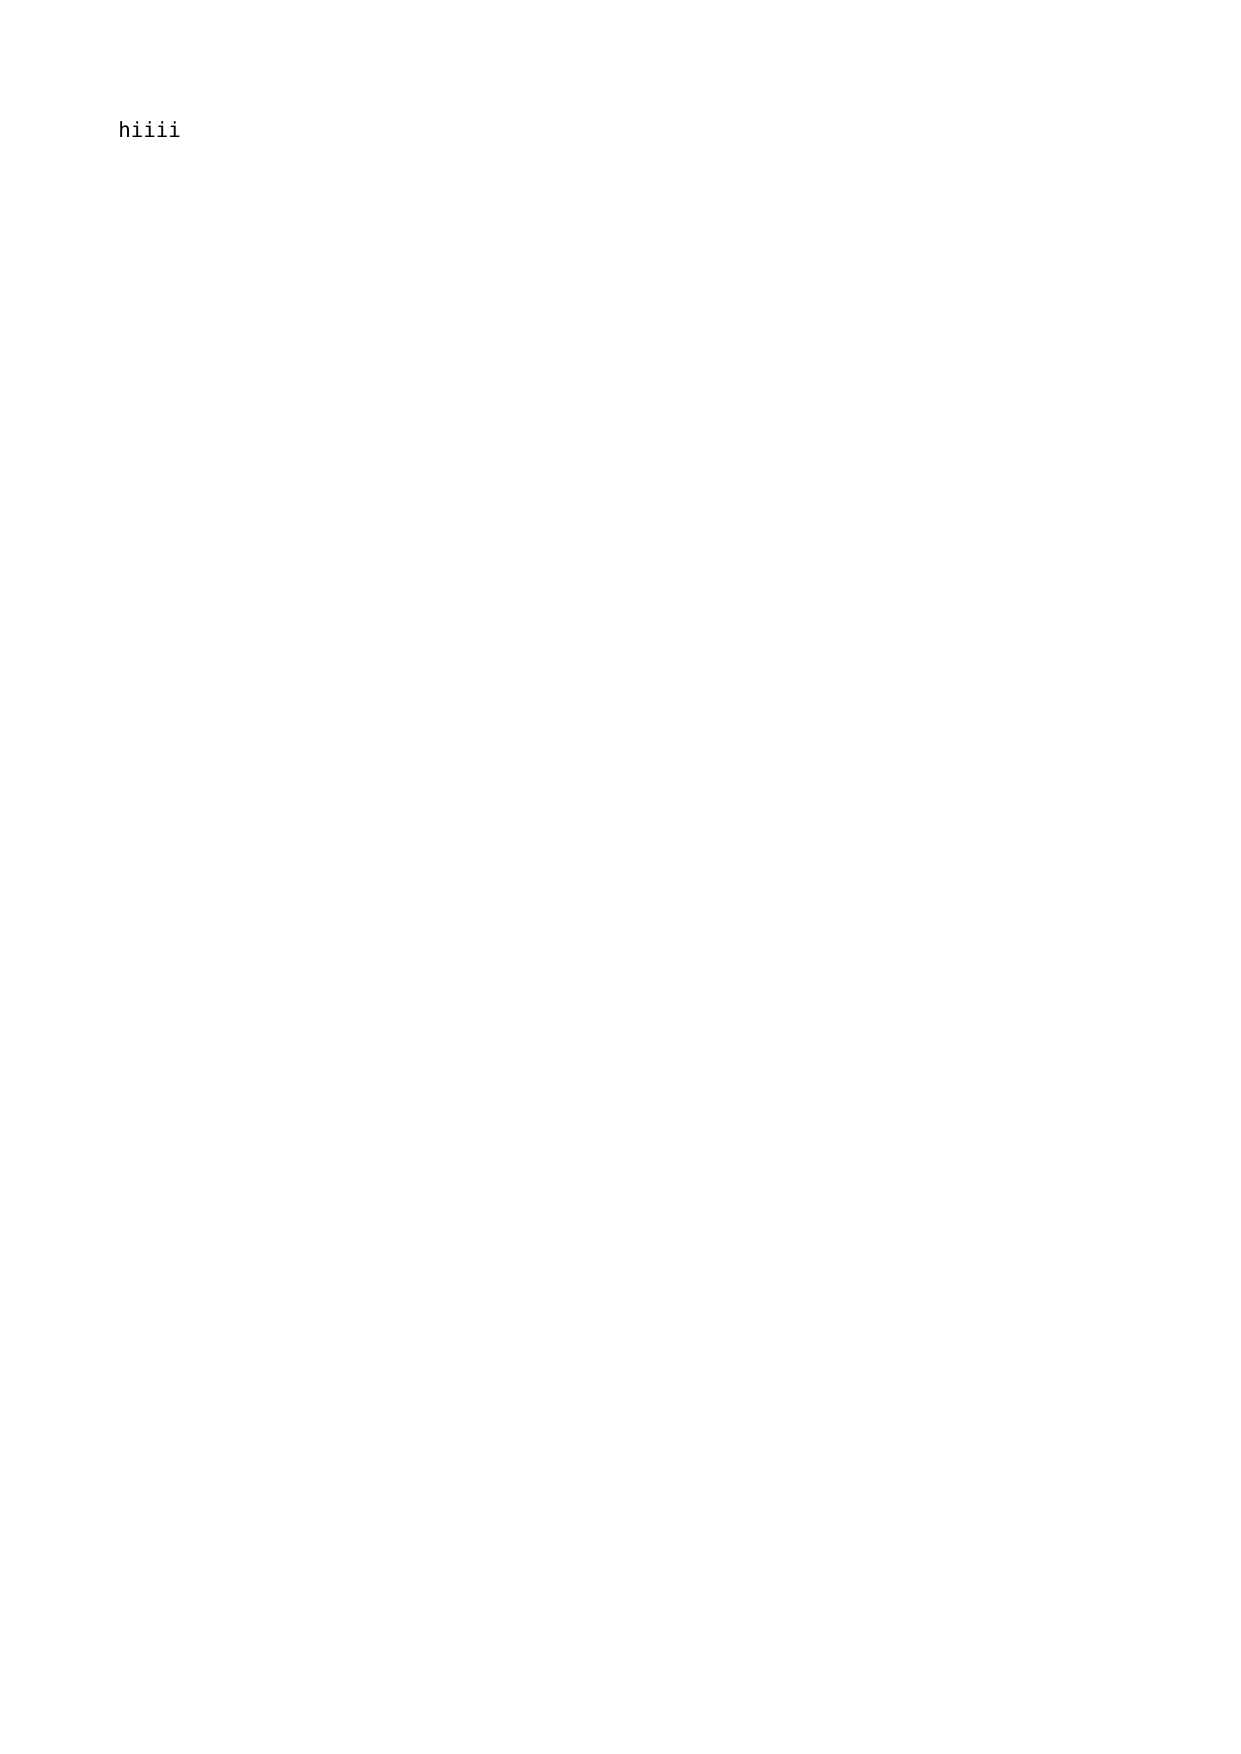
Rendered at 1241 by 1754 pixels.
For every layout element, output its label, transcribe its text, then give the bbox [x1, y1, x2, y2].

text hiiii [118, 118, 1122, 142]
